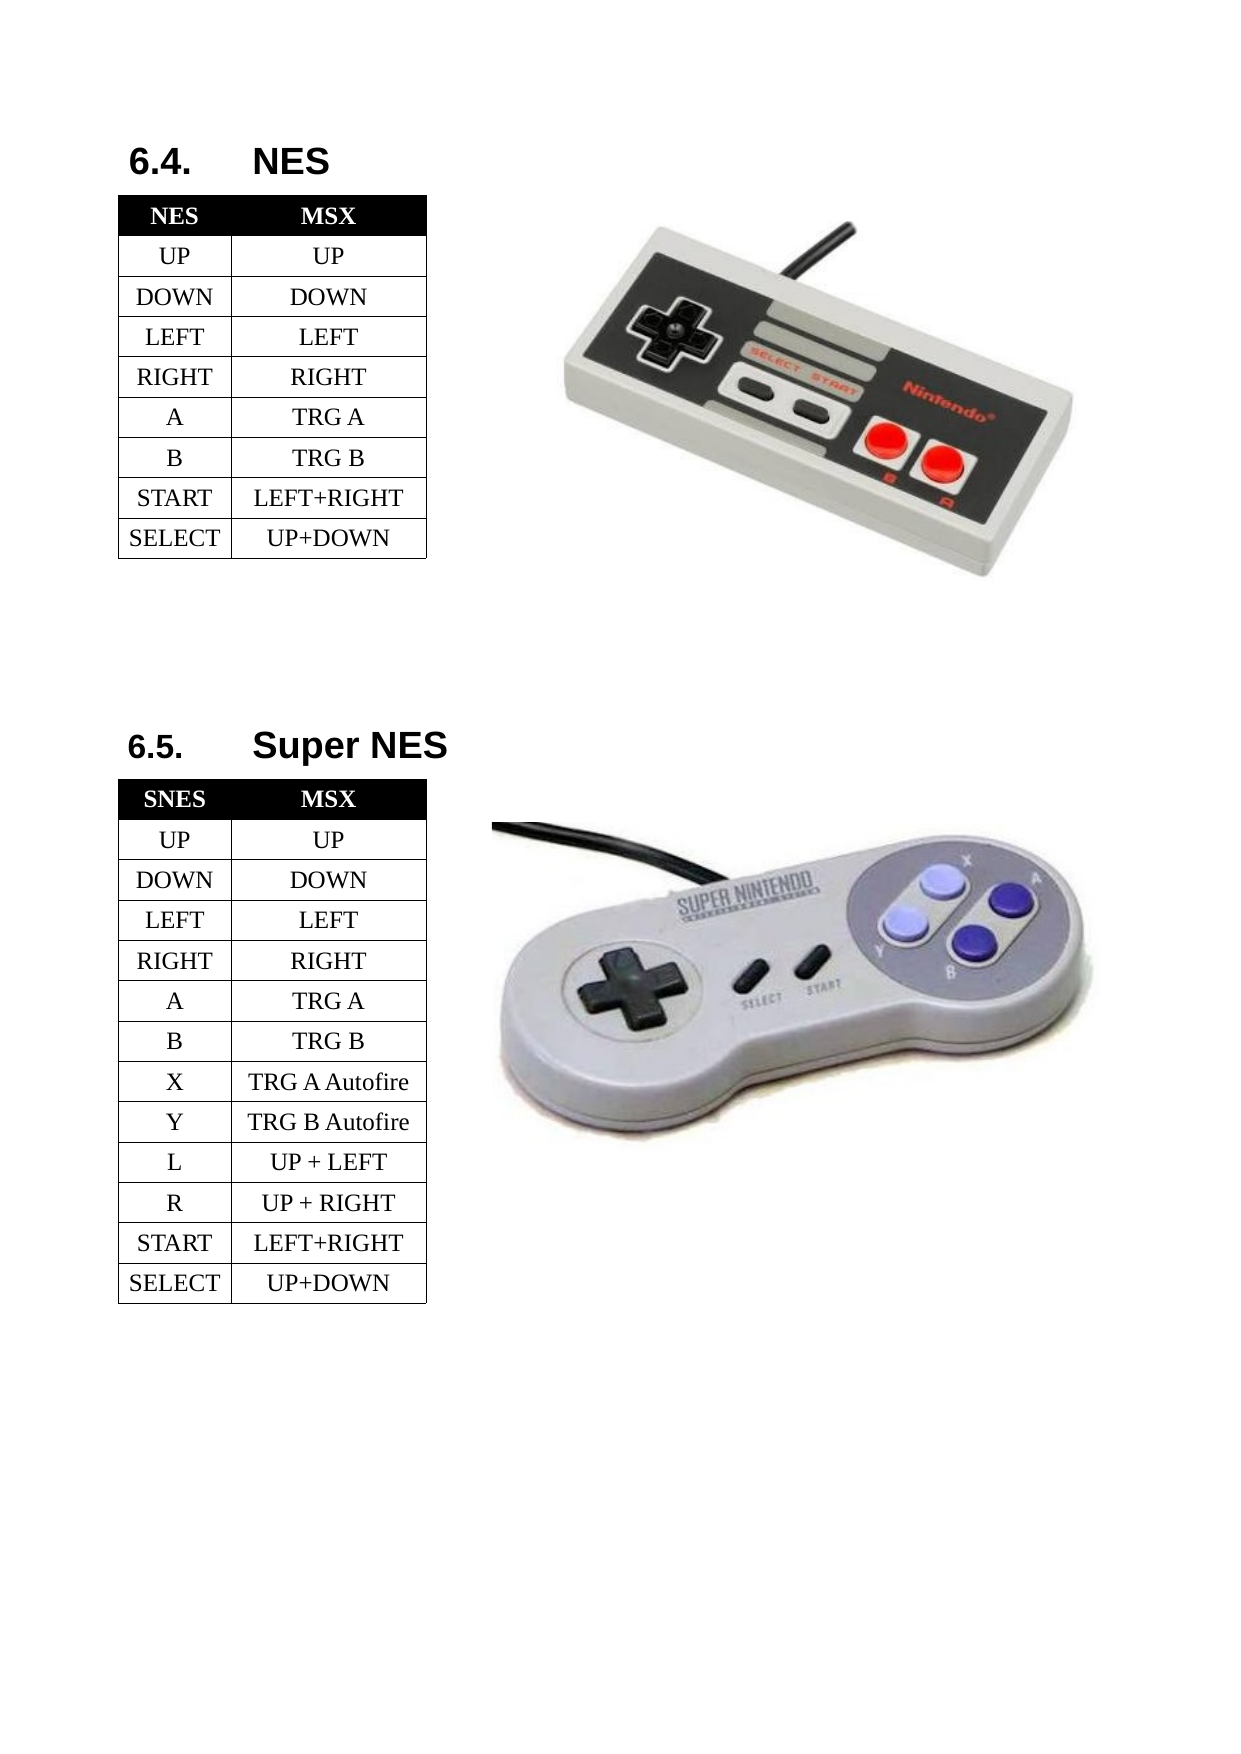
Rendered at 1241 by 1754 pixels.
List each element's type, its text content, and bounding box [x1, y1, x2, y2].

table_cell TRG B Autofire [232, 1102, 426, 1142]
table_cell RIGHT [232, 941, 426, 980]
table_cell LEFT [119, 317, 231, 356]
table_cell TRG A Autofire [232, 1062, 426, 1101]
picture [555, 221, 1078, 582]
table_cell START [119, 1223, 231, 1262]
table_cell UP [232, 820, 426, 859]
subtitle NES [118, 139, 1122, 183]
table_cell SELECT [119, 519, 231, 558]
table_cell SELECT [119, 1264, 231, 1303]
subtitle Super NES [118, 723, 1122, 766]
table_cell UP + LEFT [232, 1143, 426, 1182]
table_cell DOWN [119, 277, 231, 316]
table_cell UP+DOWN [232, 1264, 426, 1303]
table_cell RIGHT [232, 357, 426, 397]
table_cell A [119, 398, 231, 437]
table_cell UP + RIGHT [232, 1183, 426, 1222]
table_cell TRG A [232, 981, 426, 1021]
table_cell R [119, 1183, 231, 1222]
table_cell LEFT+RIGHT [232, 478, 426, 518]
table_cell LEFT [232, 317, 426, 356]
table_cell B [119, 438, 231, 477]
table_cell L [119, 1143, 231, 1182]
table_cell Y [119, 1102, 231, 1142]
table_cell UP [119, 820, 231, 859]
table_cell START [119, 478, 231, 518]
table_cell RIGHT [119, 357, 231, 397]
table_cell DOWN [232, 860, 426, 900]
table_cell DOWN [232, 277, 426, 316]
table_cell LEFT [119, 901, 231, 940]
table_header SNES [119, 780, 231, 819]
table_cell UP+DOWN [232, 519, 426, 558]
table_cell LEFT+RIGHT [232, 1223, 426, 1262]
table_cell X [119, 1062, 231, 1101]
table_cell RIGHT [119, 941, 231, 980]
table_cell A [119, 981, 231, 1021]
table_cell DOWN [119, 860, 231, 900]
table_cell TRG B [232, 438, 426, 477]
table_cell LEFT [232, 901, 426, 940]
table_header NES [119, 196, 231, 235]
table_cell UP [119, 236, 231, 276]
table_header MSX [232, 196, 426, 235]
table_cell TRG A [232, 398, 426, 437]
picture [491, 822, 1101, 1155]
table_cell B [119, 1022, 231, 1061]
table_cell TRG B [232, 1022, 426, 1061]
table_cell UP [232, 236, 426, 276]
table_header MSX [232, 780, 426, 819]
